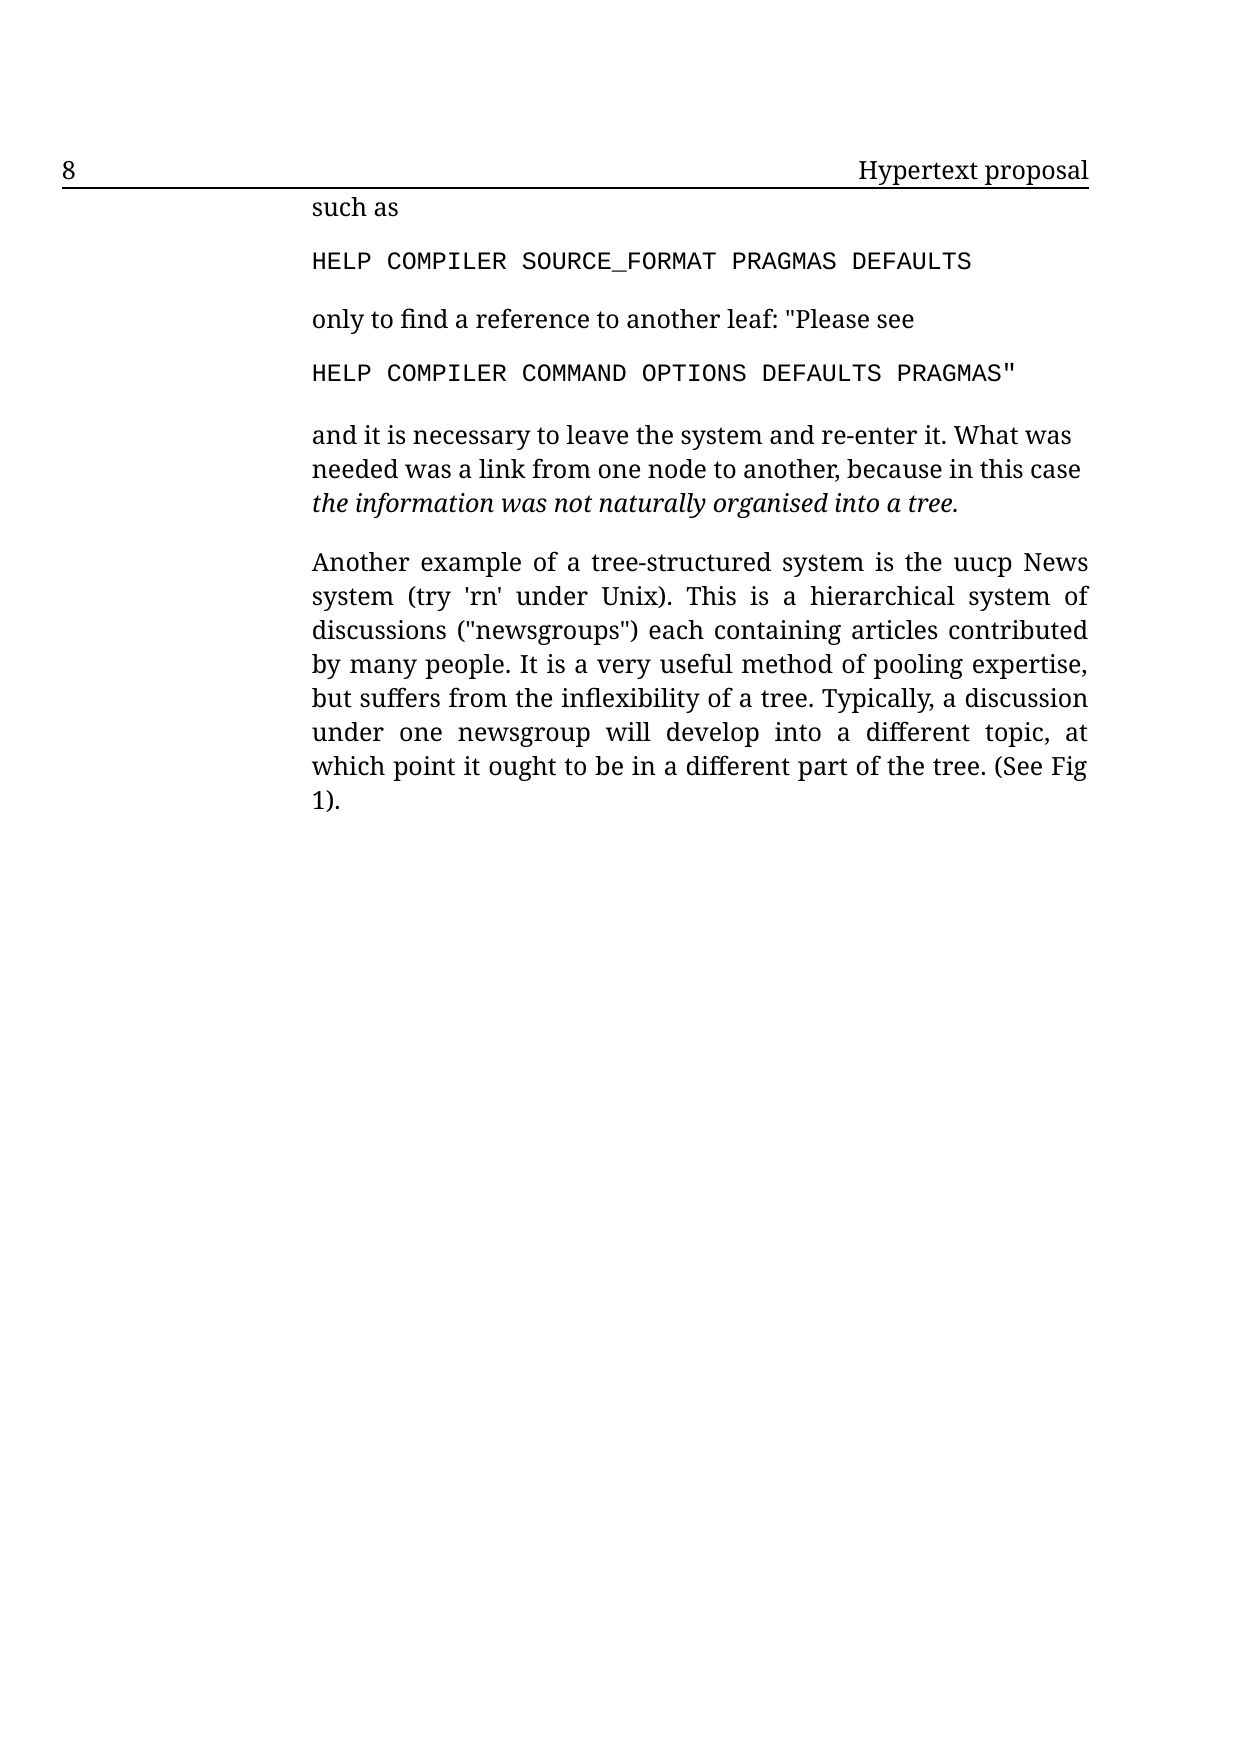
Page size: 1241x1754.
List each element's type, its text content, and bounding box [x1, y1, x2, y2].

text such as [312, 189, 1089, 223]
text HELP COMPILER COMMAND OPTIONS DEFAULTS PRAGMAS" and it is necessary to leave the system and re-enter it. What was needed was a link from one node to another, because in this case the information was not naturally organised into a tree. [312, 361, 1089, 519]
text only to find a reference to another leaf: "Please see [312, 302, 1089, 336]
text HELP COMPILER SOURCE_FORMAT PRAGMAS DEFAULTS [312, 248, 1089, 277]
text Another example of a tree-structured system is the uucp News system (try 'rn' under Unix). This is a hierarchical system of discussions ("newsgroups") each containing articles contributed by many people. It is a very useful method of pooling expertise, but suffers from the inflexibility of a tree. Typically, a discussion under one newsgroup will develop into a different topic, at which point it ought to be in a different part of the tree. (See Fig 1). [312, 544, 1089, 817]
